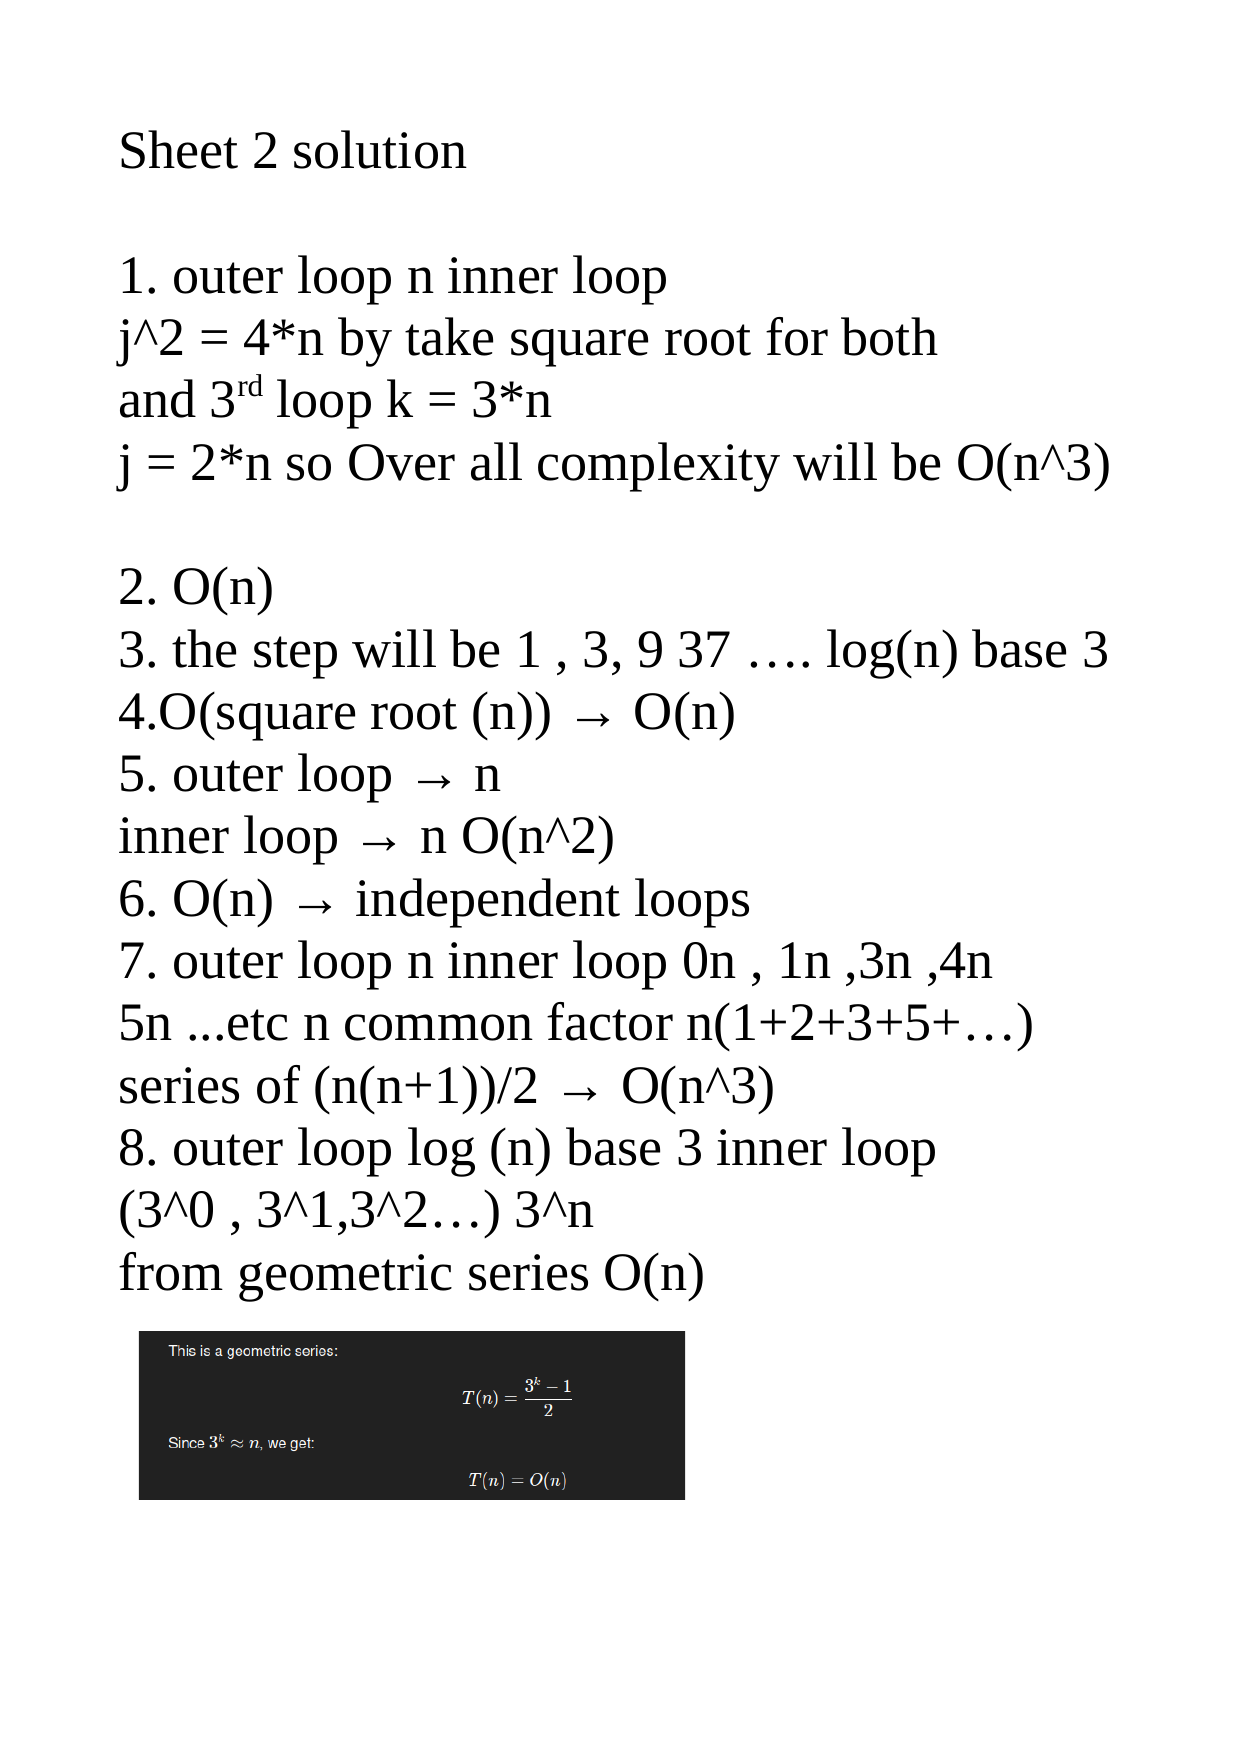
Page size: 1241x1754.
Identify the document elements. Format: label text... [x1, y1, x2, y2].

text from geometric series O(n) [118, 1239, 1122, 1302]
picture [138, 1331, 686, 1500]
text j^2 = 4*n by take square root for both [118, 305, 1122, 367]
text Sheet 2 solution [118, 118, 1122, 180]
text series of (n(n+1))/2 → O(n^3) [118, 1052, 1122, 1115]
text 4.O(square root (n)) → O(n) [118, 679, 1122, 741]
text and 3rd loop k = 3*n [118, 367, 1122, 429]
text 7. outer loop n inner loop 0n , 1n ,3n ,4n 5n ...etc n common factor n(1+2+3+5+…) [118, 928, 1122, 1052]
text j = 2*n so Over all complexity will be O(n^3) [118, 429, 1122, 492]
text 3. the step will be 1 , 3, 9 37 …. log(n) base 3 [118, 616, 1122, 679]
text 1. outer loop n inner loop [118, 243, 1122, 305]
text 6. O(n) → independent loops [118, 866, 1122, 928]
text 5. outer loop → n [118, 741, 1122, 803]
text 2. O(n) [118, 554, 1122, 616]
text inner loop → n O(n^2) [118, 803, 1122, 866]
text 8. outer loop log (n) base 3 inner loop [118, 1115, 1122, 1177]
text (3^0 , 3^1,3^2…) 3^n [118, 1177, 1122, 1239]
